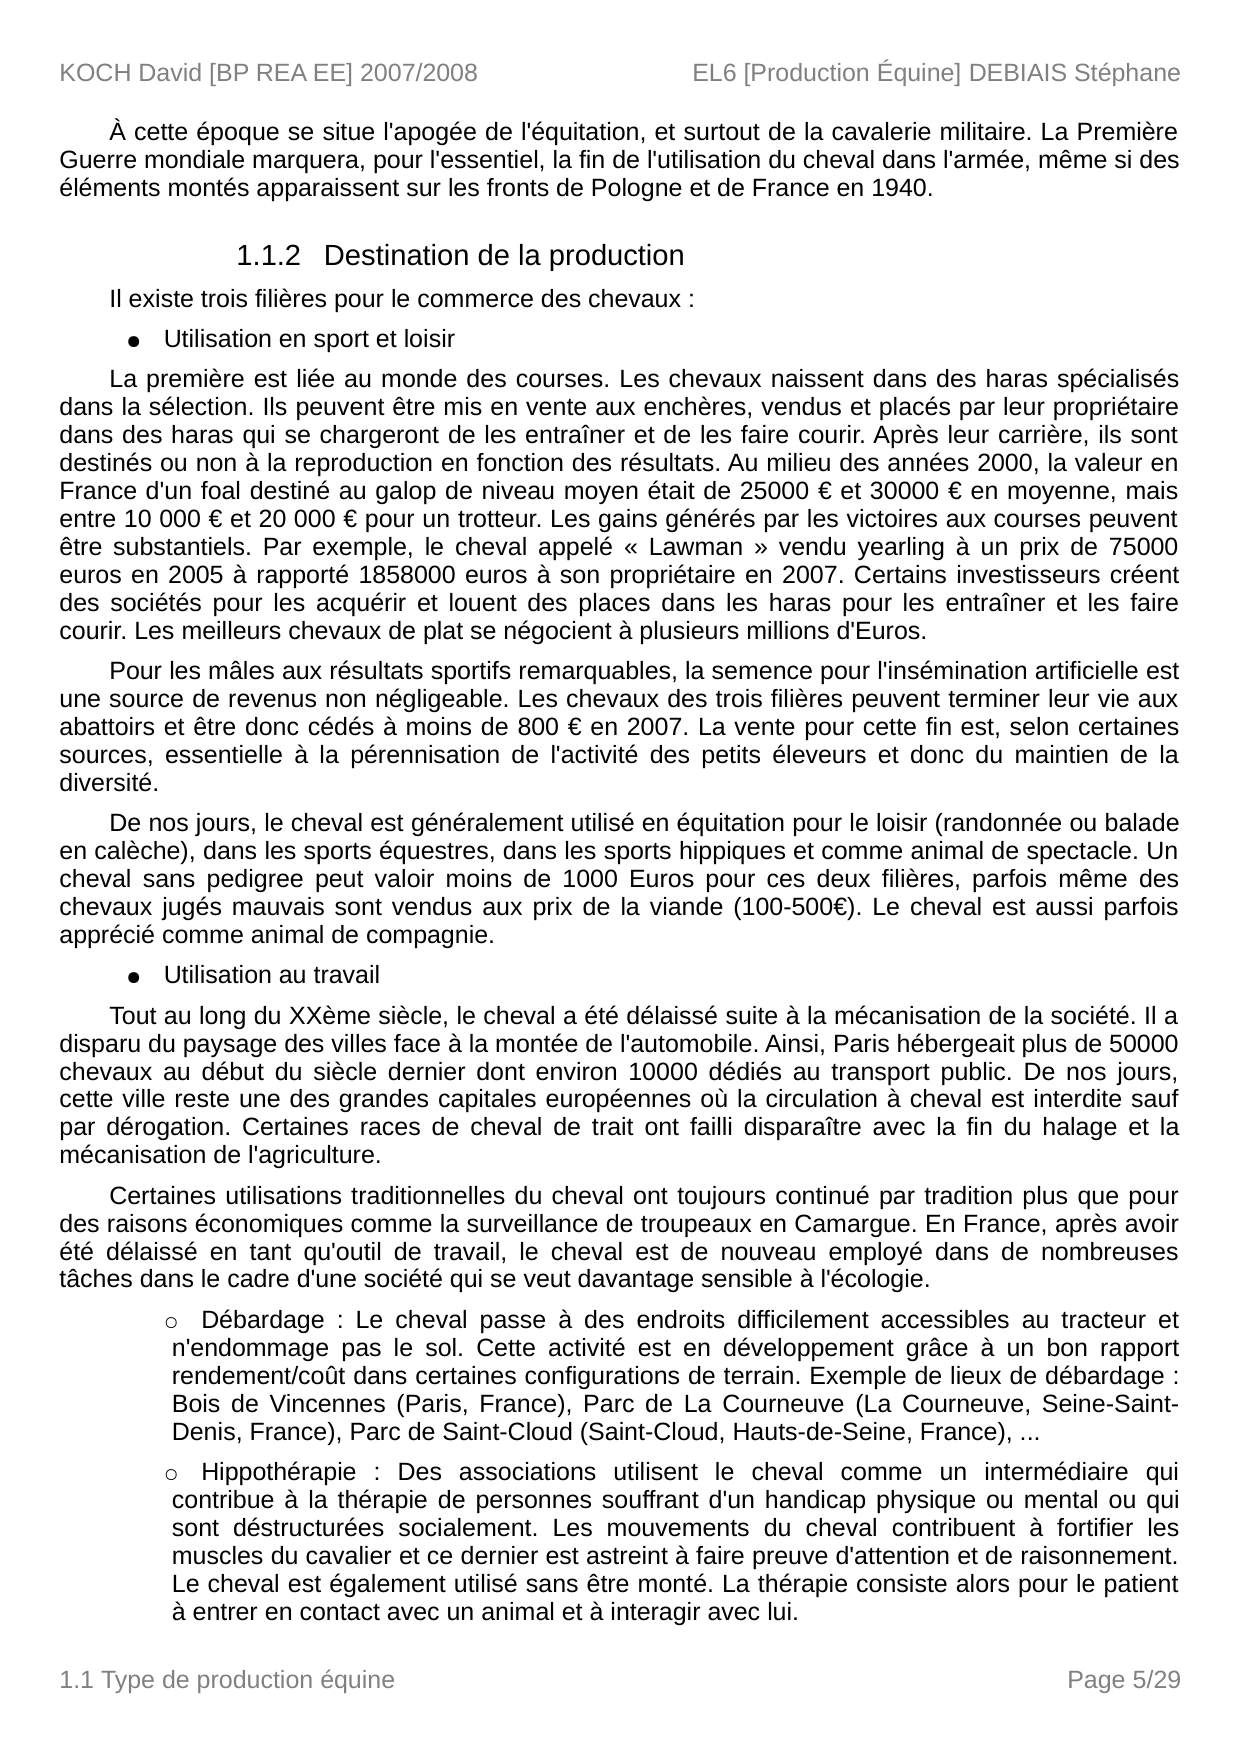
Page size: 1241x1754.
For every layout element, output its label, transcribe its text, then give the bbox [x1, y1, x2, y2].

text Pour les mâles aux résultats sportifs remarquables, la semence pour l'insémination artificielle est une source de revenus non négligeable. Les chevaux des trois filières peuvent terminer leur vie aux abattoirs et être donc cédés à moins de 800 € en 2007. La vente pour cette fin est, selon certaines sources, essentielle à la pérennisation de l'activité des petits éleveurs et donc du maintien de la diversité. [59, 657, 1181, 796]
list Utilisation au travail [97, 961, 1181, 989]
text Tout au long du XXème siècle, le cheval a été délaissé suite à la mécanisation de la société. Il a disparu du paysage des villes face à la montée de l'automobile. Ainsi, Paris hébergeait plus de 50000 chevaux au début du siècle dernier dont environ 10000 dédiés au transport public. De nos jours, cette ville reste une des grandes capitales européennes où la circulation à cheval est interdite sauf par dérogation. Certaines races de cheval de trait ont failli disparaître avec la fin du halage et la mécanisation de l'agriculture. [59, 1001, 1181, 1169]
text Il existe trois filières pour le commerce des chevaux : [59, 284, 1181, 312]
list Débardage : Le cheval passe à des endroits difficilement accessibles au tracteur et n'endommage pas le sol. Cette activité est en développement grâce à un bon rapport rendement/coût dans certaines configurations de terrain. Exemple de lieux de débardage : Bois de Vincennes (Paris, France), Parc de La Courneuve (La Courneuve, Seine-Saint-Denis, France), Parc de Saint-Cloud (Saint-Cloud, Hauts-de-Seine, France), ... [134, 1306, 1181, 1445]
subtitle Destination de la production [59, 239, 1181, 272]
text De nos jours, le cheval est généralement utilisé en équitation pour le loisir (randonnée ou balade en calèche), dans les sports équestres, dans les sports hippiques et comme animal de spectacle. Un cheval sans pedigree peut valoir moins de 1000 Euros pour ces deux filières, parfois même des chevaux jugés mauvais sont vendus aux prix de la viande (100-500€). Le cheval est aussi parfois apprécié comme animal de compagnie. [59, 809, 1181, 948]
list Utilisation en sport et loisir [97, 325, 1181, 353]
text Certaines utilisations traditionnelles du cheval ont toujours continué par tradition plus que pour des raisons économiques comme la surveillance de troupeaux en Camargue. En France, après avoir été délaissé en tant qu'outil de travail, le cheval est de nouveau employé dans de nombreuses tâches dans le cadre d'une société qui se veut davantage sensible à l'écologie. [59, 1181, 1181, 1293]
text À cette époque se situe l'apogée de l'équitation, et surtout de la cavalerie militaire. La Première Guerre mondiale marquera, pour l'essentiel, la fin de l'utilisation du cheval dans l'armée, même si des éléments montés apparaissent sur les fronts de Pologne et de France en 1940. [59, 118, 1181, 202]
text La première est liée au monde des courses. Les chevaux naissent dans des haras spécialisés dans la sélection. Ils peuvent être mis en vente aux enchères, vendus et placés par leur propriétaire dans des haras qui se chargeront de les entraîner et de les faire courir. Après leur carrière, ils sont destinés ou non à la reproduction en fonction des résultats. Au milieu des années 2000, la valeur en France d'un foal destiné au galop de niveau moyen était de 25000 € et 30000 € en moyenne, mais entre 10 000 € et 20 000 € pour un trotteur. Les gains générés par les victoires aux courses peuvent être substantiels. Par exemple, le cheval appelé « Lawman » vendu yearling à un prix de 75000 euros en 2005 à rapporté 1858000 euros à son propriétaire en 2007. Certains investisseurs créent des sociétés pour les acquérir et louent des places dans les haras pour les entraîner et les faire courir. Les meilleurs chevaux de plat se négocient à plusieurs millions d'Euros. [59, 365, 1181, 644]
list Hippothérapie : Des associations utilisent le cheval comme un intermédiaire qui contribue à la thérapie de personnes souffrant d'un handicap physique ou mental ou qui sont déstructurées socialement. Les mouvements du cheval contribuent à fortifier les muscles du cavalier et ce dernier est astreint à faire preuve d'attention et de raisonnement. Le cheval est également utilisé sans être monté. La thérapie consiste alors pour le patient à entrer en contact avec un animal et à interagir avec lui. [134, 1458, 1181, 1625]
